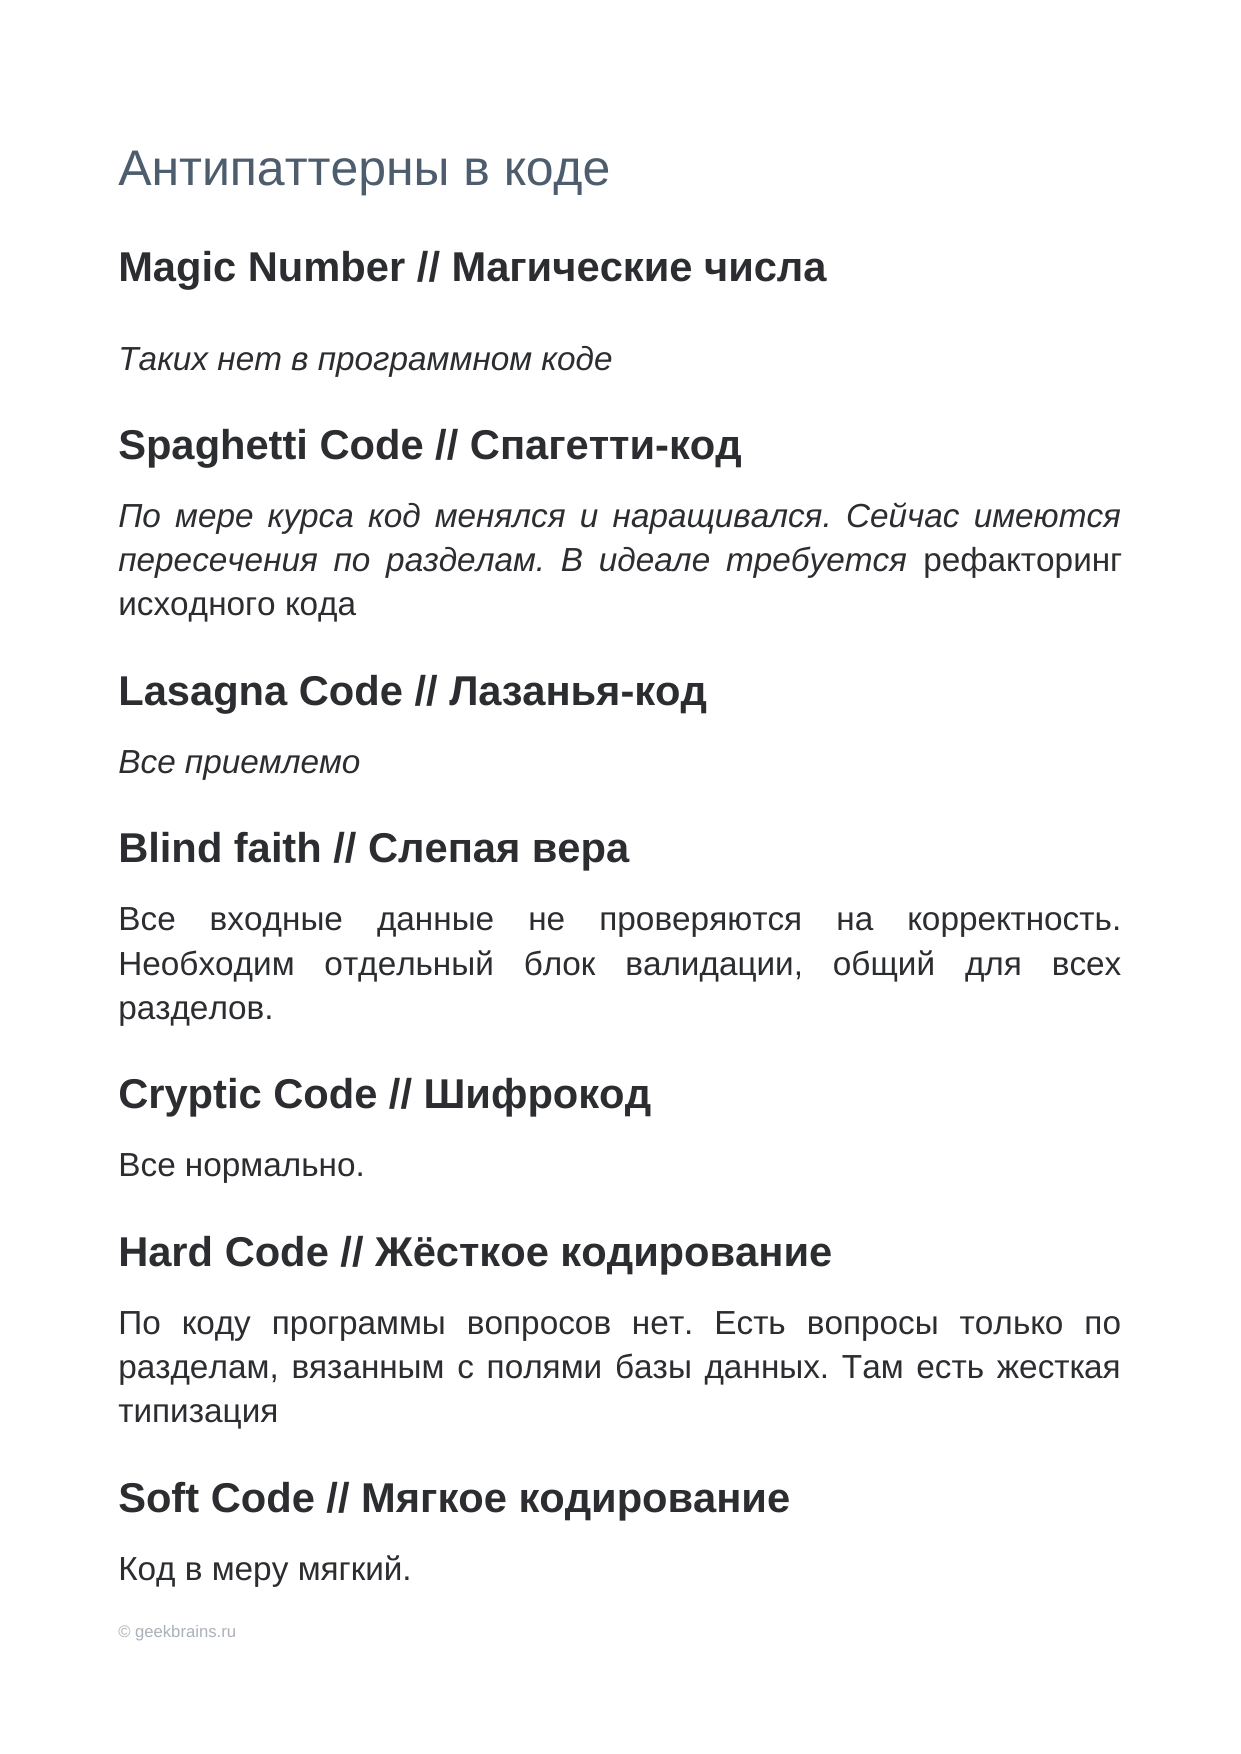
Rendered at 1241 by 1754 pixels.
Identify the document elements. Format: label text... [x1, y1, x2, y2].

text Все приемлемо [118, 742, 1122, 780]
subtitle Cryptic Code // Шифрокод [118, 1069, 1122, 1117]
subtitle Lasagna Code // Лазанья-код [118, 666, 1122, 714]
subtitle Blind faith // Слепая вера [118, 823, 1122, 871]
subtitle Spaghetti Code // Спагетти-код [118, 420, 1122, 468]
subtitle Soft Code // Мягкое кодирование [118, 1473, 1122, 1521]
subtitle Антипаттерны в коде [118, 139, 1122, 196]
subtitle Hard Code // Жёсткое кодирование [118, 1227, 1122, 1275]
text Все нормально. [118, 1145, 1122, 1184]
text Таких нет в программном коде [118, 339, 1122, 378]
text По коду программы вопросов нет. Есть вопросы только по разделам, вязанным с полями базы данных. Там есть жесткая типизация [118, 1303, 1122, 1430]
text По мере курса код менялся и наращивался. Сейчас имеются пересечения по разделам. В идеале требуется рефакторинг исходного кода [118, 496, 1122, 623]
subtitle Magic Number // Магические числа [118, 242, 1122, 290]
text Все входные данные не проверяются на корректность. Необходим отдельный блок валидации, общий для всех разделов. [118, 899, 1122, 1026]
text Код в меру мягкий. [118, 1549, 1122, 1587]
